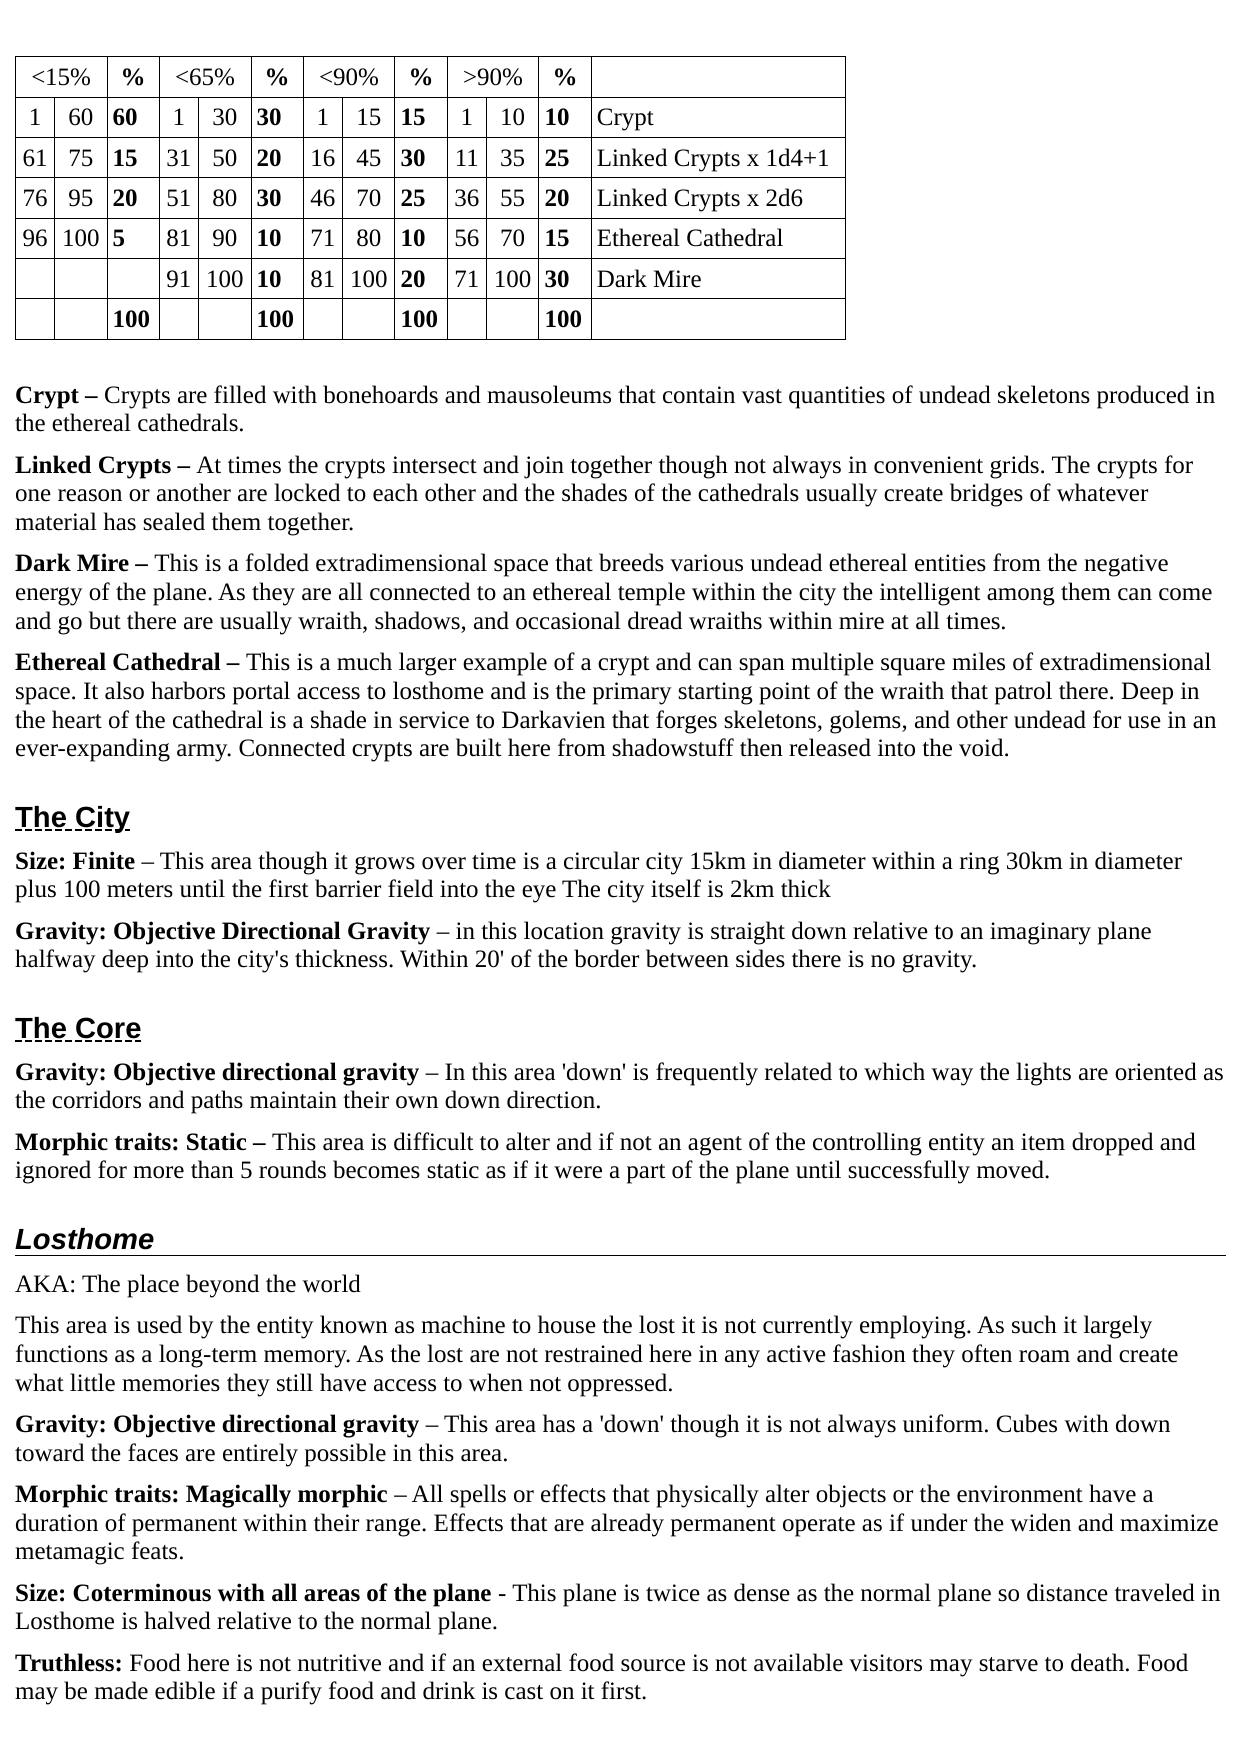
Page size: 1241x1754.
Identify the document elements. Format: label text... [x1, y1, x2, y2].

subtitle The City [15, 800, 1226, 833]
table_cell 10 [539, 98, 591, 137]
table_cell Crypt [592, 98, 845, 137]
table_cell 71 [304, 219, 342, 258]
table_cell 30 [199, 98, 251, 137]
text Gravity: Objective Directional Gravity – in this location gravity is straight down relative to an imaginary plane halfway deep into the city's thickness. Within 20' of the border between sides there is no gravity. [15, 916, 1226, 973]
table_cell 80 [199, 178, 251, 217]
table_cell 15 [343, 98, 394, 137]
table_cell 70 [487, 219, 538, 258]
table_header <90% [304, 57, 394, 97]
table_cell 15 [395, 98, 447, 137]
table_cell 81 [304, 259, 342, 298]
text Ethereal Cathedral – This is a much larger example of a crypt and can span multiple square miles of extradimensional space. It also harbors portal access to losthome and is the primary starting point of the wraith that patrol there. Deep in the heart of the cathedral is a shade in service to Darkavien that forges skeletons, golems, and other undead for use in an ever-expanding army. Connected crypts are built here from shadowstuff then released into the void. [15, 647, 1226, 762]
text Crypt – Crypts are filled with bonehoards and mausoleums that contain vast quantities of undead skeletons produced in the ethereal cathedrals. [15, 380, 1226, 437]
table_cell 61 [16, 138, 54, 177]
table_cell 20 [539, 178, 591, 217]
table_cell 95 [55, 178, 107, 217]
table_cell 20 [395, 259, 447, 298]
table_cell 100 [199, 259, 251, 298]
table_cell 35 [487, 138, 538, 177]
table_cell 100 [395, 299, 447, 338]
table_cell 30 [539, 259, 591, 298]
table_cell 50 [199, 138, 251, 177]
table_cell 100 [108, 299, 159, 338]
table_cell 70 [343, 178, 394, 217]
table_cell 30 [252, 98, 303, 137]
table_header >90% [448, 57, 538, 97]
table_cell 51 [160, 178, 198, 217]
table_cell 36 [448, 178, 486, 217]
table_cell 25 [539, 138, 591, 177]
table_cell 76 [16, 178, 54, 217]
table_cell Linked Crypts x 2d6 [592, 178, 845, 217]
subtitle The Core [15, 1011, 1226, 1044]
table_header % [539, 57, 591, 97]
table_header % [395, 57, 447, 97]
text Size: Finite – This area though it grows over time is a circular city 15km in diameter within a ring 30km in diameter plus 100 meters until the first barrier field into the eye The city itself is 2km thick [15, 846, 1226, 903]
table_cell 90 [199, 219, 251, 258]
table_cell [108, 259, 159, 298]
table_cell 30 [395, 138, 447, 177]
table_cell 80 [343, 219, 394, 258]
table_cell 1 [304, 98, 342, 137]
text Morphic traits: Magically morphic – All spells or effects that physically alter objects or the environment have a duration of permanent within their range. Effects that are already permanent operate as if under the widen and maximize metamagic feats. [15, 1479, 1226, 1565]
table_cell 10 [487, 98, 538, 137]
table_header % [252, 57, 303, 97]
table_cell 96 [16, 219, 54, 258]
table_cell [304, 299, 342, 338]
table_cell Linked Crypts x 1d4+1 [592, 138, 845, 177]
table_header <15% [16, 57, 107, 97]
table_cell 10 [395, 219, 447, 258]
table_cell 1 [160, 98, 198, 137]
text Truthless: Food here is not nutritive and if an external food source is not available visitors may starve to death. Food may be made edible if a purify food and drink is cast on it first. [15, 1648, 1226, 1705]
table_cell 55 [487, 178, 538, 217]
text Size: Coterminous with all areas of the plane - This plane is twice as dense as the normal plane so distance traveled in Losthome is halved relative to the normal plane. [15, 1578, 1226, 1635]
table_cell 16 [304, 138, 342, 177]
table_cell [55, 259, 107, 298]
text Linked Crypts – At times the crypts intersect and join together though not always in convenient grids. The crypts for one reason or another are locked to each other and the shades of the cathedrals usually create bridges of whatever material has sealed them together. [15, 450, 1226, 536]
table_cell 25 [395, 178, 447, 217]
table_cell 100 [252, 299, 303, 338]
table_cell Ethereal Cathedral [592, 219, 845, 258]
table_cell 100 [487, 259, 538, 298]
table_cell 10 [252, 219, 303, 258]
table_cell 56 [448, 219, 486, 258]
text This area is used by the entity known as machine to house the lost it is not currently employing. As such it largely functions as a long-term memory. As the lost are not restrained here in any active fashion they often roam and create what little memories they still have access to when not oppressed. [15, 1310, 1226, 1396]
table_cell Dark Mire [592, 259, 845, 298]
table_cell [592, 299, 845, 338]
table_cell 15 [539, 219, 591, 258]
table_cell 31 [160, 138, 198, 177]
table_header % [108, 57, 159, 97]
table_cell [160, 299, 198, 338]
table_cell [343, 299, 394, 338]
table_cell 100 [539, 299, 591, 338]
table_cell 60 [108, 98, 159, 137]
table_cell 46 [304, 178, 342, 217]
text Dark Mire – This is a folded extradimensional space that breeds various undead ethereal entities from the negative energy of the plane. As they are all connected to an ethereal temple within the city the intelligent among them can come and go but there are usually wraith, shadows, and occasional dread wraiths within mire at all times. [15, 548, 1226, 635]
table_header [592, 57, 845, 97]
table_cell 20 [108, 178, 159, 217]
table_cell 45 [343, 138, 394, 177]
table_cell 20 [252, 138, 303, 177]
table_cell 1 [448, 98, 486, 137]
table_header <65% [160, 57, 251, 97]
text Gravity: Objective directional gravity – This area has a 'down' though it is not always uniform. Cubes with down toward the faces are entirely possible in this area. [15, 1409, 1226, 1466]
table_cell 10 [252, 259, 303, 298]
table_cell [16, 259, 54, 298]
subtitle Losthome [15, 1222, 1226, 1255]
table_cell 100 [55, 219, 107, 258]
text Morphic traits: Static – This area is difficult to alter and if not an agent of the controlling entity an item dropped and ignored for more than 5 rounds becomes static as if it were a part of the plane until successfully moved. [15, 1127, 1226, 1184]
table_cell 91 [160, 259, 198, 298]
text AKA: The place beyond the world [15, 1269, 1226, 1298]
table_cell 81 [160, 219, 198, 258]
table_cell [199, 299, 251, 338]
table_cell [16, 299, 54, 338]
table_cell 75 [55, 138, 107, 177]
table_cell 5 [108, 219, 159, 258]
table_cell 30 [252, 178, 303, 217]
table_cell [55, 299, 107, 338]
table_cell 1 [16, 98, 54, 137]
table_cell 15 [108, 138, 159, 177]
table_cell [448, 299, 486, 338]
table_cell 71 [448, 259, 486, 298]
table_cell 100 [343, 259, 394, 298]
table_cell 11 [448, 138, 486, 177]
text Gravity: Objective directional gravity – In this area 'down' is frequently related to which way the lights are oriented as the corridors and paths maintain their own down direction. [15, 1057, 1226, 1114]
table_cell 60 [55, 98, 107, 137]
table_cell [487, 299, 538, 338]
